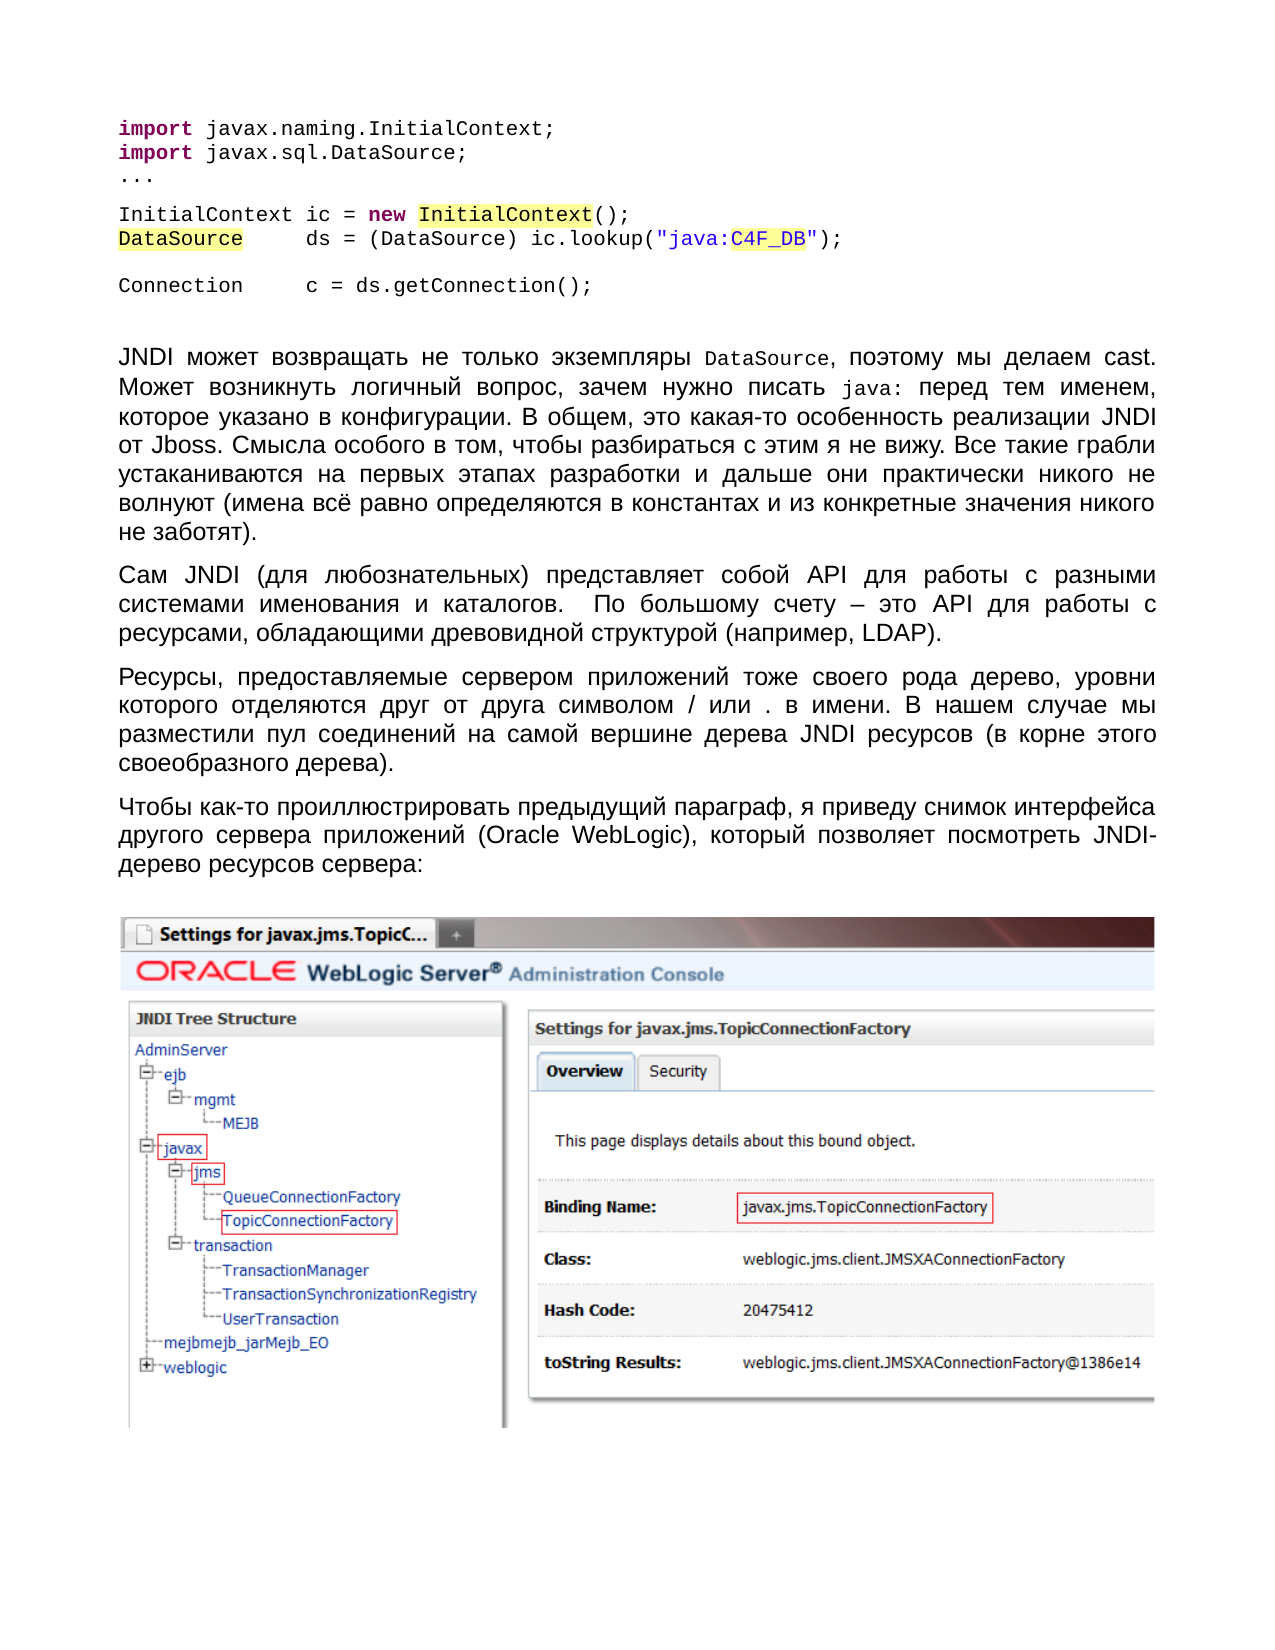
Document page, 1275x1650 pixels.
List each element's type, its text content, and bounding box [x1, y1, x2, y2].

text ... [118, 165, 1157, 189]
text Connection с = ds.getConnection(); [118, 275, 1157, 299]
text import javax.sql.DataSource; [118, 142, 1157, 165]
text JNDI может возвращать не только экземпляры DataSource, поэтому мы делаем cast. Может возникнуть логичный вопрос, зачем нужно писать java: перед тем именем, которое указано в конфигурации. В общем, это какая-то особенность реализации JNDI от Jboss. Смысла особого в том, чтобы разбираться с этим я не вижу. Все такие грабли устаканиваются на первых этапах разработки и дальше они практически никого не волнуют (имена всё равно определяются в константах и из конкретные значения никого не заботят). [118, 342, 1157, 546]
text import javax.naming.InitialContext; [118, 118, 1157, 142]
text Чтобы как-то проиллюстрировать предыдущий параграф, я приведу снимок интерфейса другого сервера приложений (Oracle WebLogic), который позволяет посмотреть JNDI-дерево ресурсов сервера: [118, 792, 1157, 878]
text DataSource ds = (DataSource) ic.lookup("java:C4F_DB"); [118, 228, 1157, 251]
text Сам JNDI (для любознательных) представляет собой API для работы с разными системами именования и каталогов. По большому счету – это API для работы с ресурсами, обладающими древовидной структурой (например, LDAP). [118, 561, 1157, 647]
text Ресурсы, предоставляемые сервером приложений тоже своего рода дерево, уровни которого отделяются друг от друга символом / или . в имени. В нашем случае мы разместили пул соединений на самой вершине дерева JNDI ресурсов (в корне этого своеобразного дерева). [118, 662, 1157, 777]
text InitialContext ic = new InitialContext(); [118, 204, 1157, 228]
